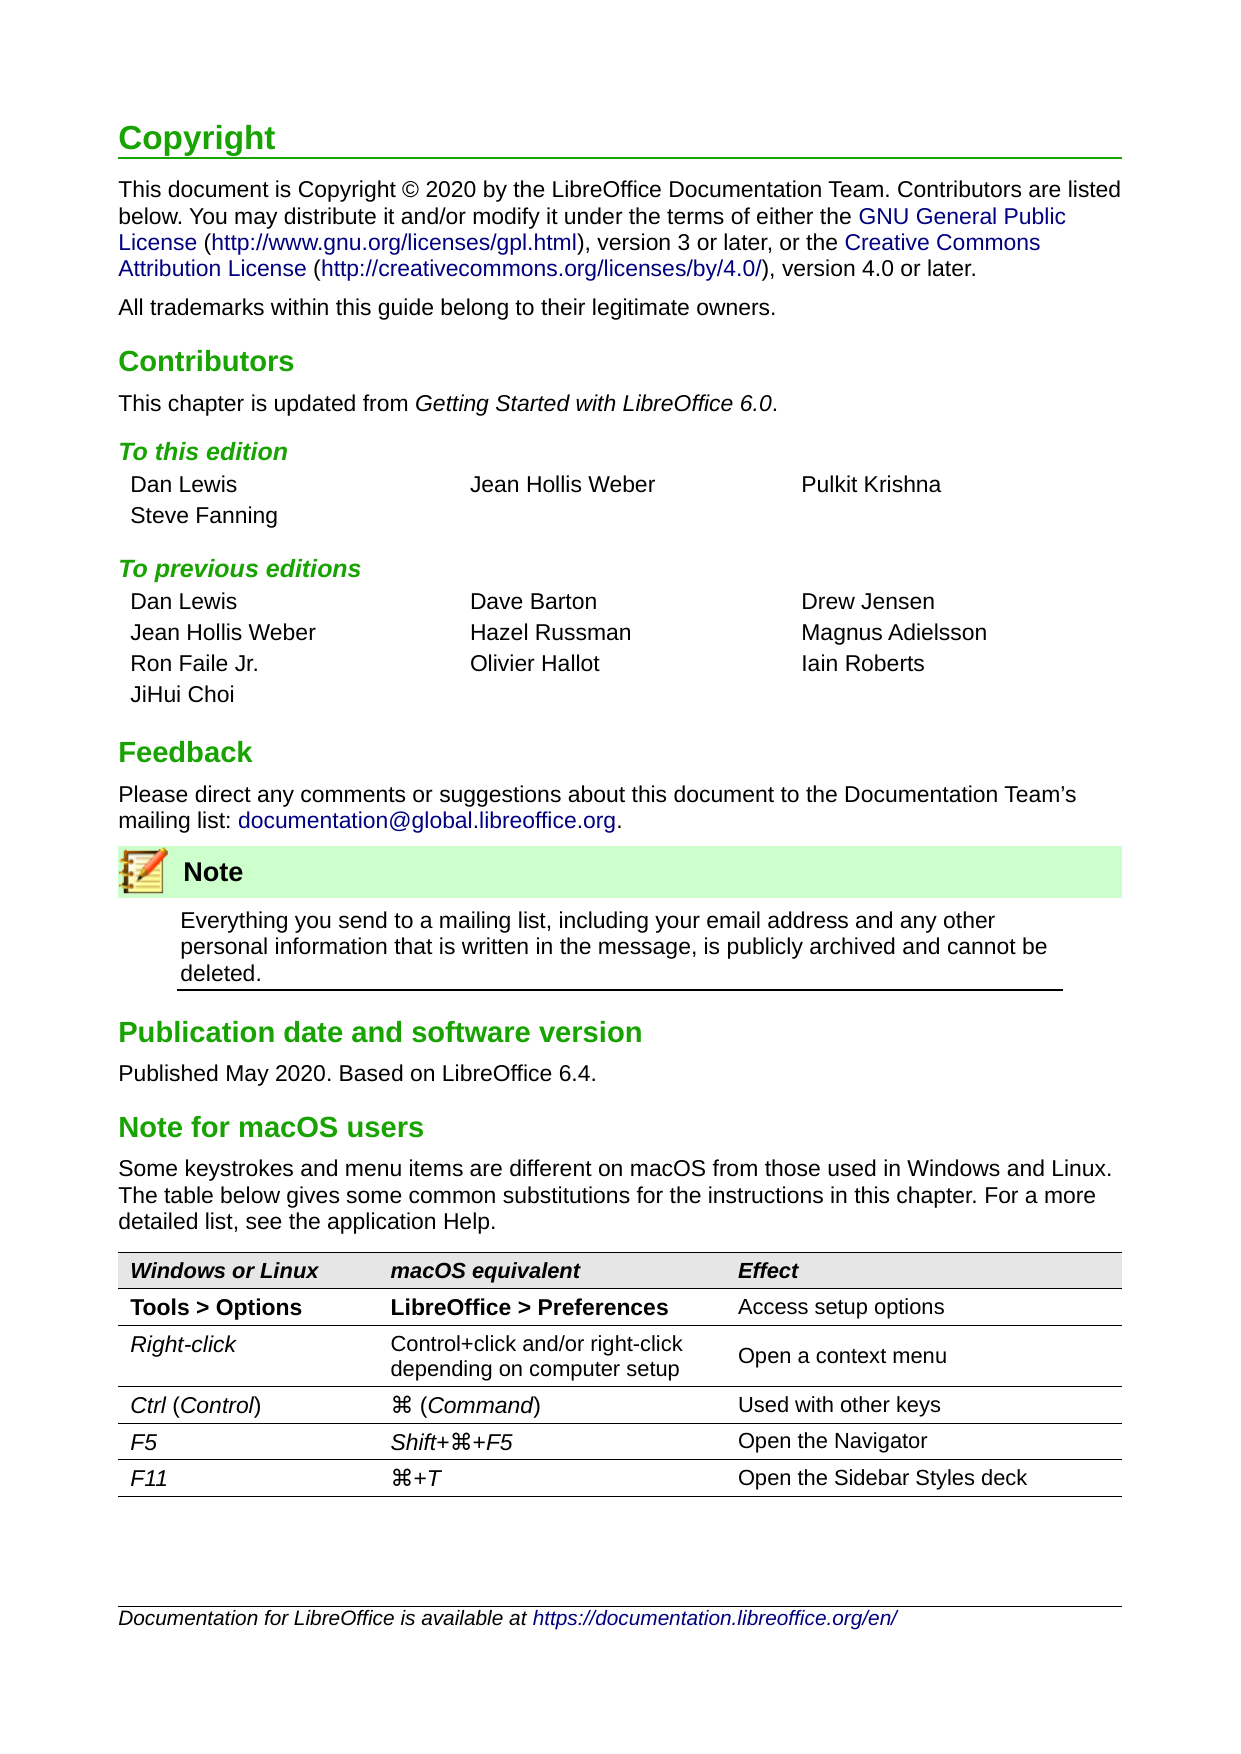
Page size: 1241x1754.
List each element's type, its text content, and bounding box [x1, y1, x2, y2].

table_header Windows or Linux [118, 1253, 378, 1288]
subtitle Contributors [118, 344, 1122, 378]
text Published May 2020. Based on LibreOffice 6.4. [118, 1060, 1122, 1086]
table_header Dan Lewis [118, 588, 458, 619]
picture [119, 846, 170, 897]
text Some keystrokes and menu items are different on macOS from those used in Windows and Linux. The table below gives some common substitutions for the instructions in this chapter. For a more detailed list, see the application Help. [118, 1155, 1122, 1234]
subtitle Copyright [118, 118, 1122, 157]
table_cell [458, 502, 789, 533]
table_cell Olivier Hallot [458, 650, 789, 681]
table_cell Shift+⌘+F5 [378, 1424, 726, 1459]
table_cell Steve Fanning [118, 502, 458, 533]
table_cell [458, 681, 789, 712]
subtitle Note for macOS users [118, 1110, 1122, 1143]
table_header Dave Barton [458, 588, 789, 619]
table_cell ⌘ (Command) [378, 1387, 726, 1422]
table_cell Open the Sidebar Styles deck [726, 1460, 1122, 1496]
table_cell Magnus Adielsson [789, 619, 1122, 650]
table_cell F11 [118, 1460, 378, 1496]
table_header Drew Jensen [789, 588, 1122, 619]
table_cell Open a context menu [726, 1326, 1122, 1386]
table_cell Used with other keys [726, 1387, 1122, 1422]
text This document is Copyright © 2020 by the LibreOffice Documentation Team. Contributors are listed below. You may distribute it and/or modify it under the terms of either the GNU General Public License (http://www.gnu.org/licenses/gpl.html), version 3 or later, or the Creative Commons Attribution License (http://creativecommons.org/licenses/by/4.0/), version 4.0 or later. [118, 176, 1122, 282]
table_cell Tools > Options [118, 1289, 378, 1324]
subtitle To this edition [118, 437, 1122, 465]
table_header Jean Hollis Weber [458, 471, 789, 502]
text This chapter is updated from Getting Started with LibreOffice 6.0. [118, 389, 1122, 416]
table_cell Ron Faile Jr. [118, 650, 458, 681]
table_cell JiHui Choi [118, 681, 458, 712]
table_header Effect [726, 1253, 1122, 1288]
table_header Dan Lewis [118, 471, 458, 502]
table_cell Hazel Russman [458, 619, 789, 650]
table_cell [789, 681, 1122, 712]
table_cell Iain Roberts [789, 650, 1122, 681]
table_cell Jean Hollis Weber [118, 619, 458, 650]
subtitle Note [118, 846, 1122, 898]
text All trademarks within this guide belong to their legitimate owners. [118, 294, 1122, 321]
subtitle Publication date and software version [118, 1014, 1122, 1048]
table_cell Open the Navigator [726, 1424, 1122, 1459]
table_cell Access setup options [726, 1289, 1122, 1324]
table_header macOS equivalent [378, 1253, 726, 1288]
table_cell [789, 502, 1122, 533]
table_cell ⌘+T [378, 1460, 726, 1496]
table_cell LibreOffice > Preferences [378, 1289, 726, 1324]
text Please direct any comments or suggestions about this document to the Documentation Team’s mailing list: documentation@global.libreoffice.org. [118, 781, 1122, 833]
subtitle To previous editions [118, 553, 1122, 582]
table_cell F5 [118, 1424, 378, 1459]
table_header Pulkit Krishna [789, 471, 1122, 502]
table_cell Right-click [118, 1326, 378, 1386]
table_cell Control+click and/or right-click depending on computer setup [378, 1326, 726, 1386]
text Everything you send to a mailing list, including your email address and any other personal information that is written in the message, is publicly archived and cannot be deleted. [177, 904, 1063, 989]
table_cell Ctrl (Control) [118, 1387, 378, 1422]
subtitle Feedback [118, 735, 1122, 769]
